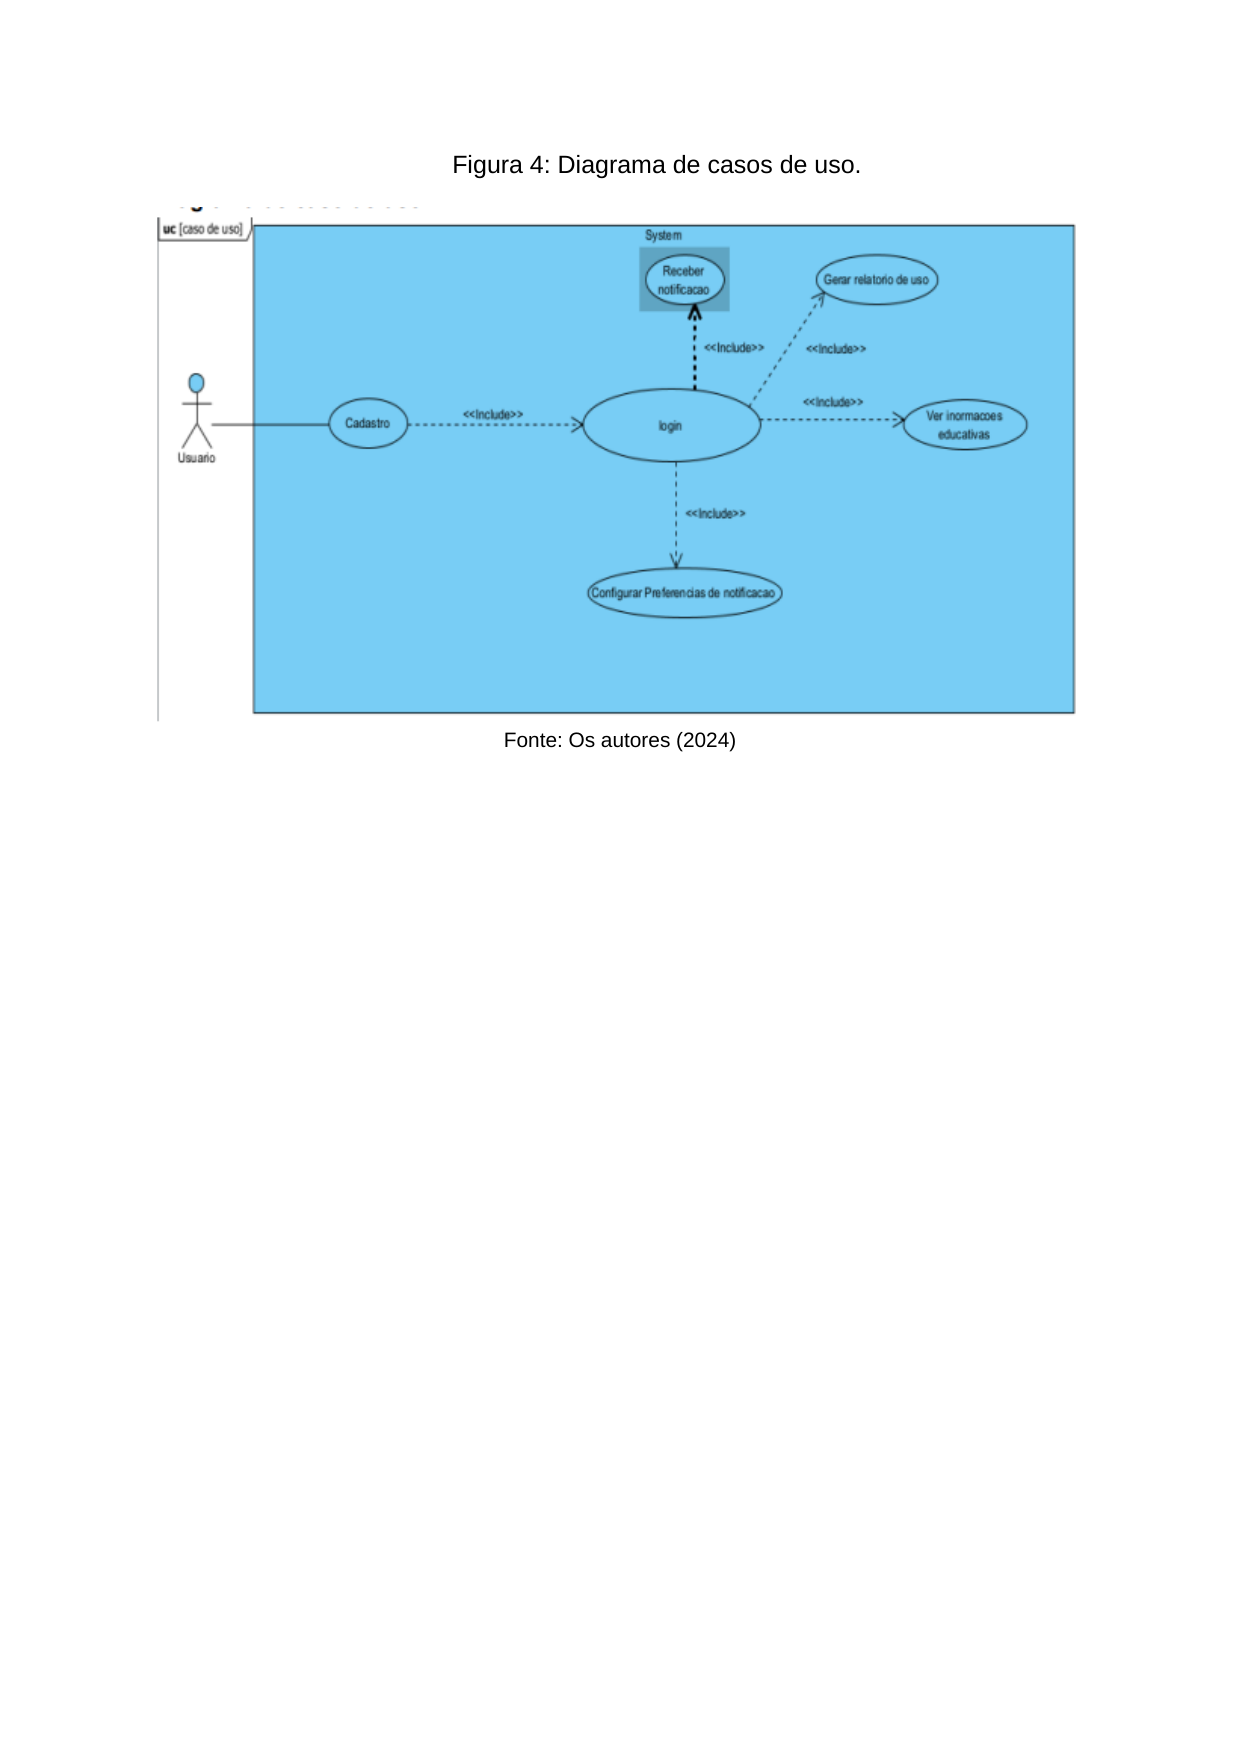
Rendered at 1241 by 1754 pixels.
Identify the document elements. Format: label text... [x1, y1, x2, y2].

text Figura 4: Diagrama de casos de uso. [150, 150, 1090, 179]
text Fonte: Os autores (2024) [150, 729, 1090, 752]
